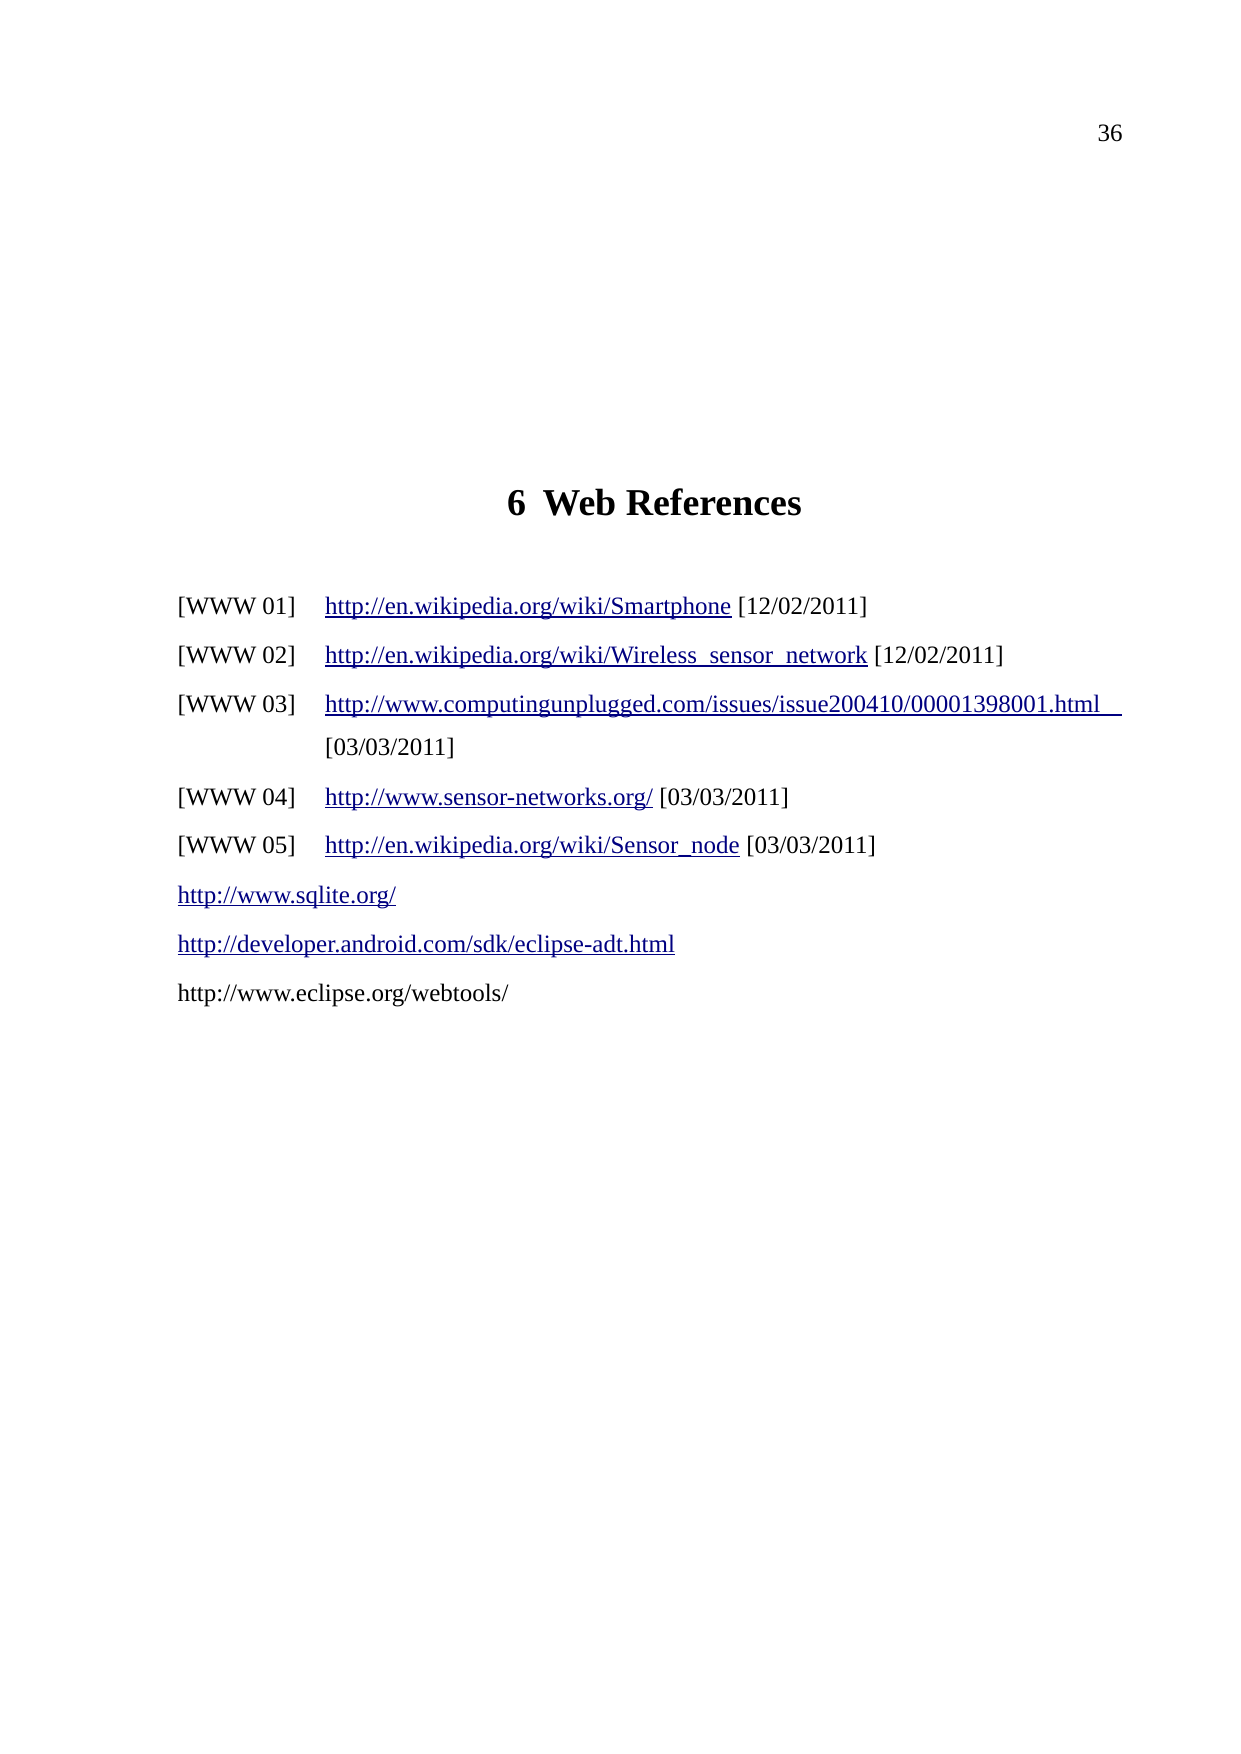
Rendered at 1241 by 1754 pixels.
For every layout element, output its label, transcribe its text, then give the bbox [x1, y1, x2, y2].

text [WWW 04] http://www.sensor-networks.org/ [03/03/2011] [177, 782, 1122, 810]
text [WWW 03] http://www.computingunplugged.com/issues/issue200410/00001398001.html [03/03/2011] [177, 689, 1122, 761]
text [WWW 01] http://en.wikipedia.org/wiki/Smartphone [12/02/2011] [177, 591, 1122, 620]
text http://developer.android.com/sdk/eclipse-adt.html [177, 929, 1122, 957]
text [WWW 05] http://en.wikipedia.org/wiki/Sensor_node [03/03/2011] [177, 831, 1122, 859]
text [WWW 02] http://en.wikipedia.org/wiki/Wireless_sensor_network [12/02/2011] [177, 640, 1122, 669]
subtitle Web References [177, 479, 1122, 523]
text http://www.eclipse.org/webtools/ [177, 978, 1122, 1007]
text http://www.sqlite.org/ [177, 880, 1122, 908]
